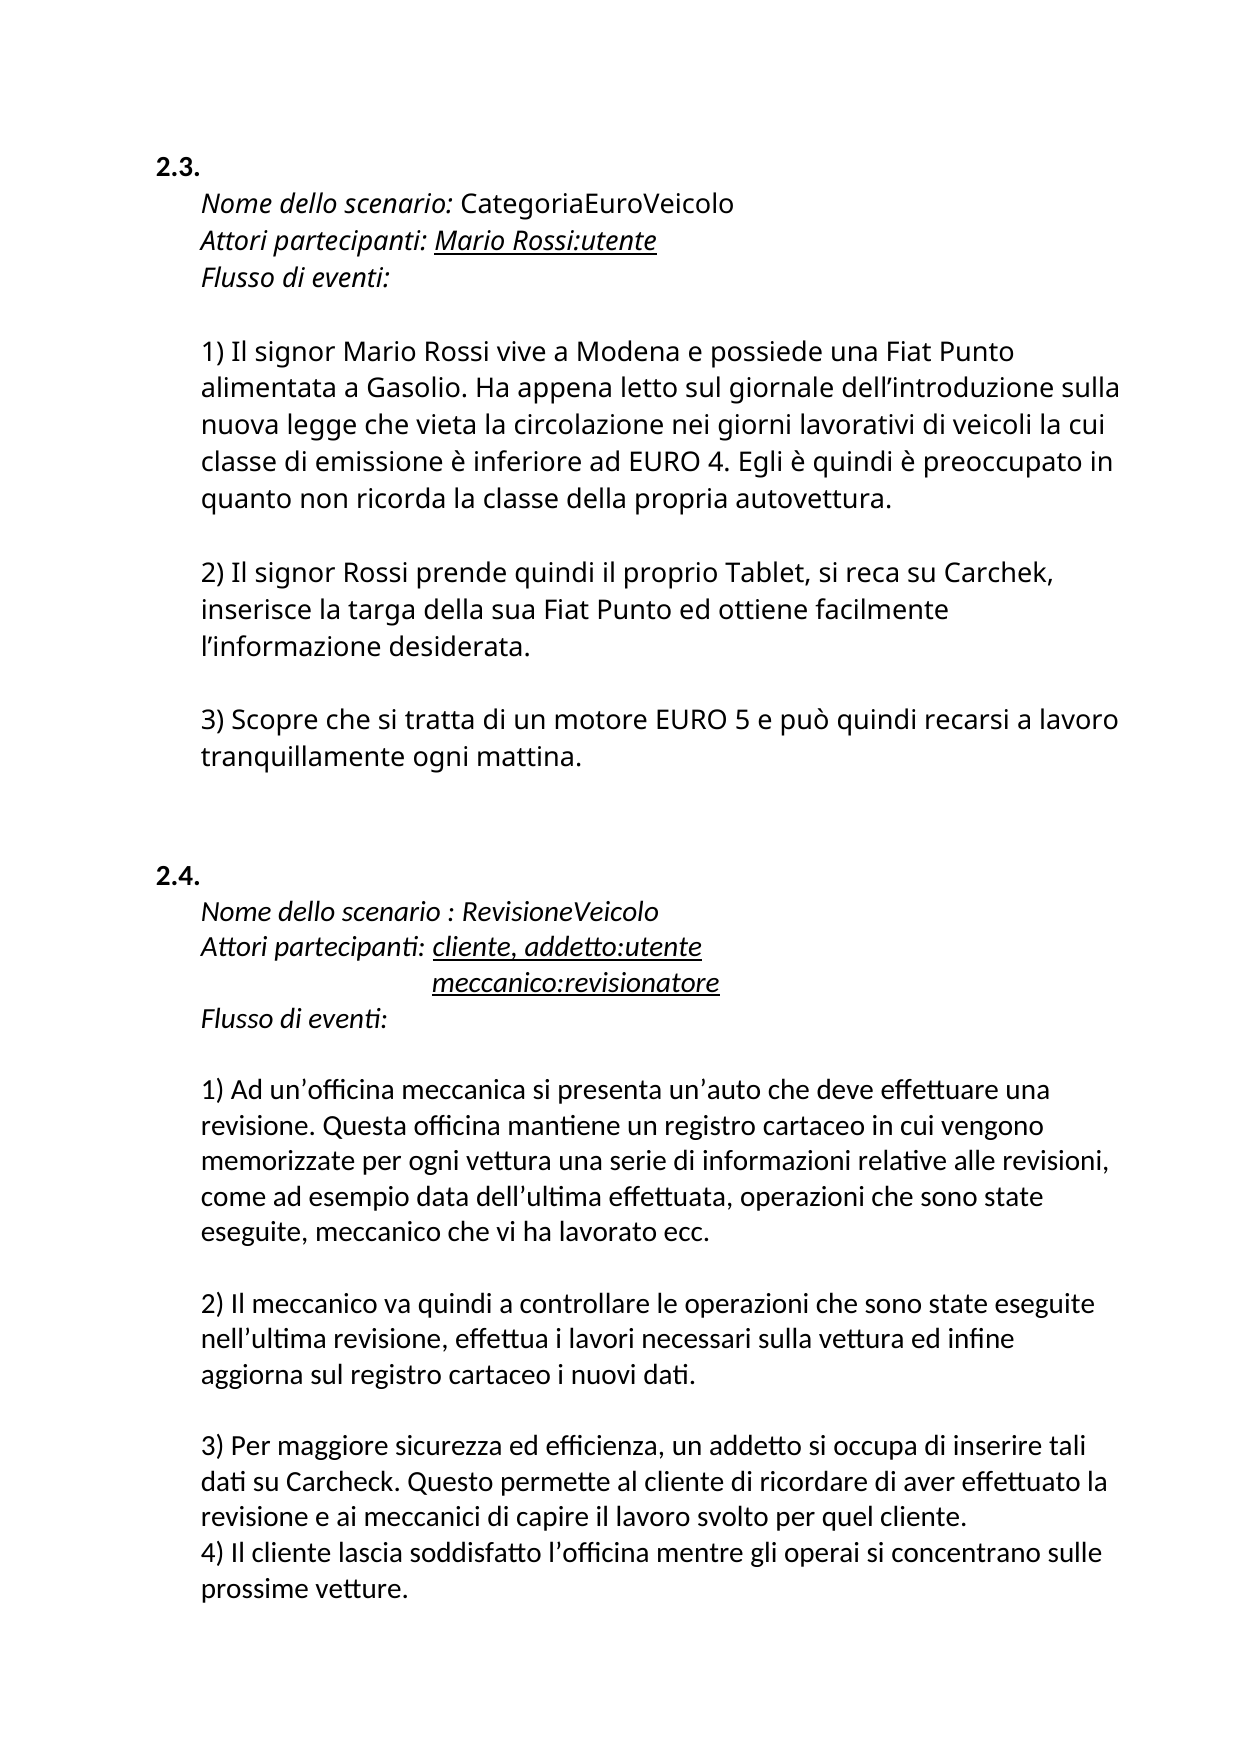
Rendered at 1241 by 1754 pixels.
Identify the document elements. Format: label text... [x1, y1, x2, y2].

list Nome dello scenario : RevisioneVeicolo Attori partecipanti: cliente, addetto:utente meccanico:revisionatore Flusso di eventi: 1) Ad un’officina meccanica si presenta un’auto che deve effettuare una revisione. Questa officina mantiene un registro cartaceo in cui vengono memorizzate per ogni vettura una serie di informazioni relative alle revisioni, come ad esempio data dell’ultima effettuata, operazioni che sono state eseguite, meccanico che vi ha lavorato ecc. 2) Il meccanico va quindi a controllare le operazioni che sono state eseguite nell’ultima revisione, effettua i lavori necessari sulla vettura ed infine aggiorna sul registro cartaceo i nuovi dati. 3) Per maggiore sicurezza ed efficienza, un addetto si occupa di inserire tali dati su Carcheck. Questo permette al cliente di ricordare di aver effettuato la revisione e ai meccanici di capire il lavoro svolto per quel cliente. 4) Il cliente lascia soddisfatto l’officina mentre gli operai si concentrano sulle prossime vetture. [156, 856, 1122, 1605]
list Nome dello scenario: CategoriaEuroVeicolo Attori partecipanti: Mario Rossi:utente Flusso di eventi: 1) Il signor Mario Rossi vive a Modena e possiede una Fiat Punto alimentata a Gasolio. Ha appena letto sul giornale dell’introduzione sulla nuova legge che vieta la circolazione nei giorni lavorativi di veicoli la cui classe di emissione è inferiore ad EURO 4. Egli è quindi è preoccupato in quanto non ricorda la classe della propria autovettura. 2) Il signor Rossi prende quindi il proprio Tablet, si reca su Carchek, inserisce la targa della sua Fiat Punto ed ottiene facilmente l’informazione desiderata. 3) Scopre che si tratta di un motore EURO 5 e può quindi recarsi a lavoro tranquillamente ogni mattina. [156, 148, 1122, 839]
